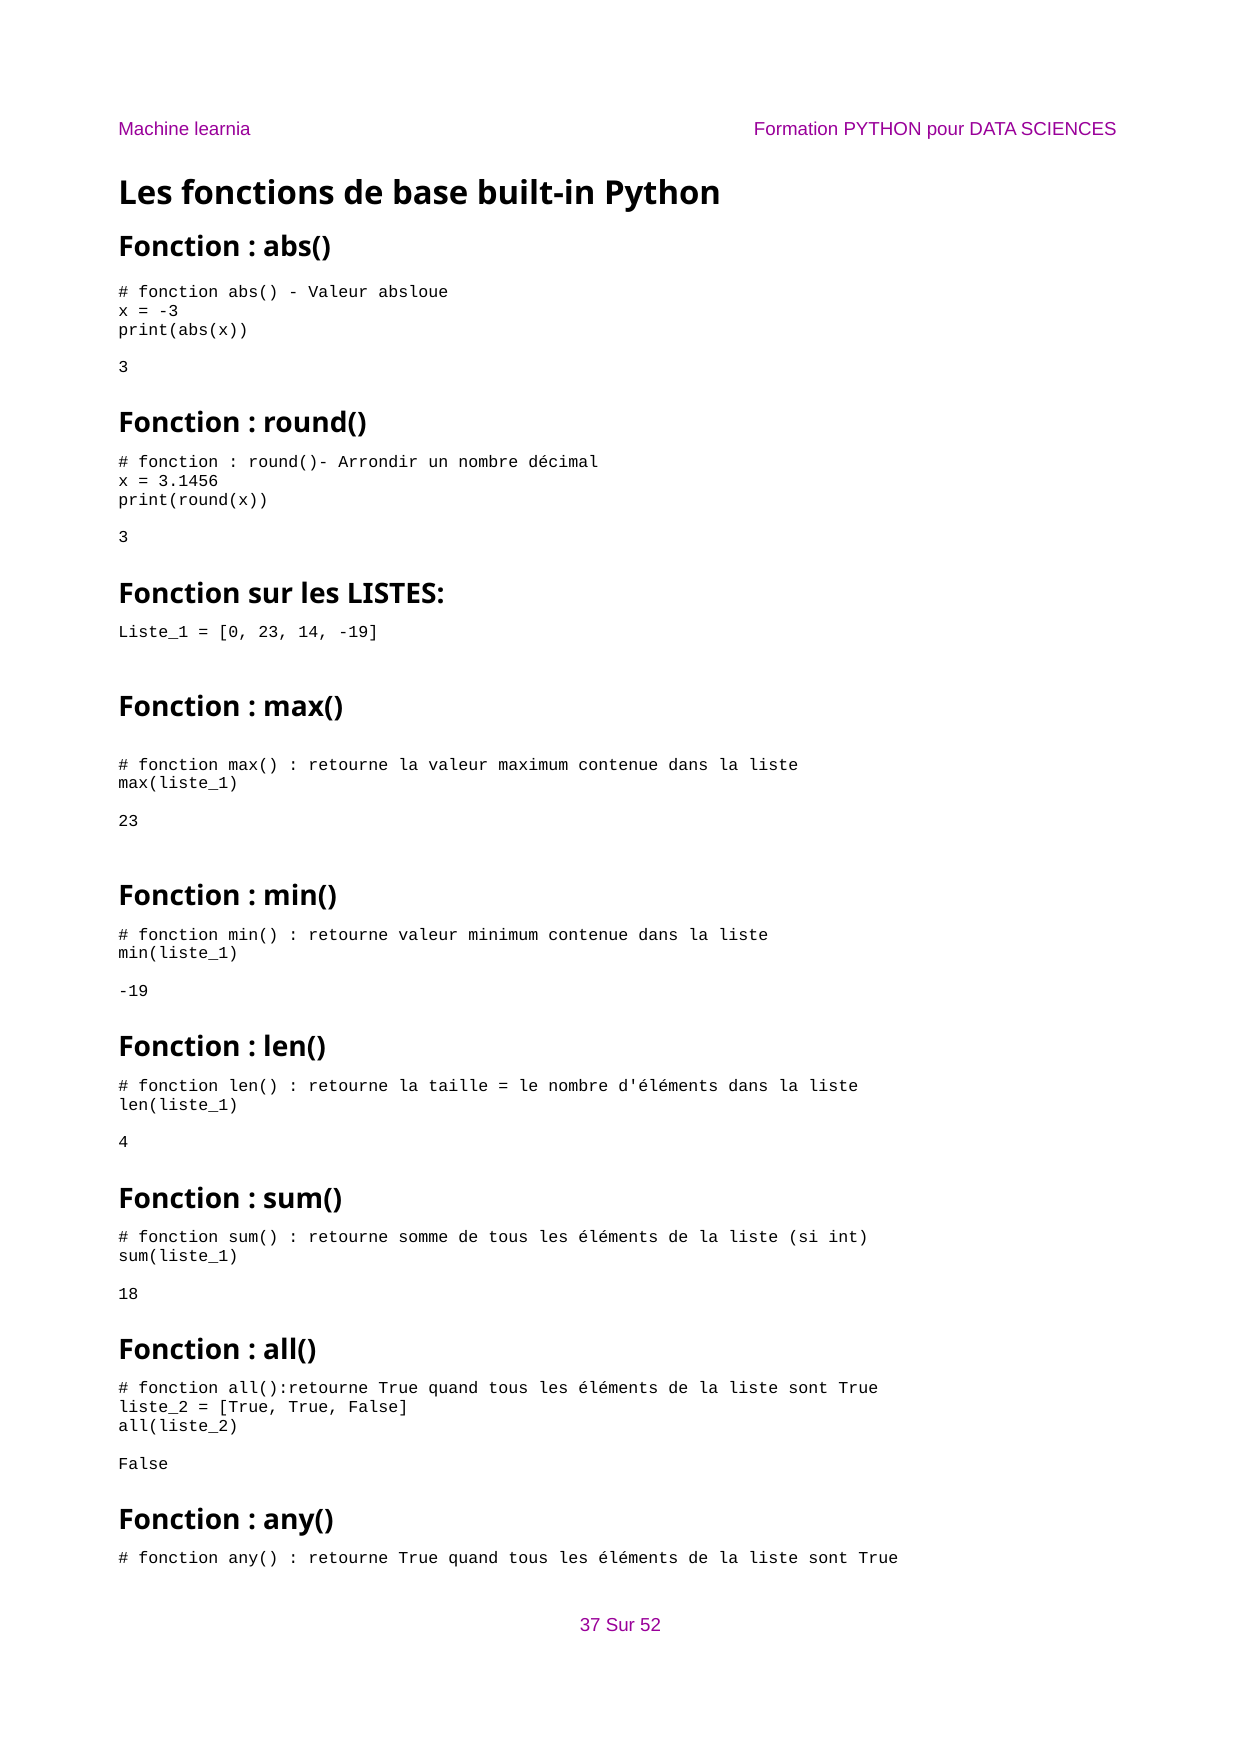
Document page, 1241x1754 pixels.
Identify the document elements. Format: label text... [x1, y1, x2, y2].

text sum(liste_1) [118, 1248, 1122, 1266]
text len(liste_1) [118, 1096, 1122, 1115]
text -19 [118, 983, 1122, 1002]
subtitle Fonction : len() [118, 1027, 1122, 1065]
text min(liste_1) [118, 945, 1122, 964]
text 18 [118, 1285, 1122, 1304]
text max(liste_1) [118, 775, 1122, 794]
text # fonction max() : retourne la valeur maximum contenue dans la liste [118, 756, 1122, 775]
text Liste_1 = [0, 23, 14, -19] [118, 624, 1122, 643]
text print(round(x)) [118, 491, 1122, 510]
text False [118, 1455, 1122, 1474]
text x = 3.1456 [118, 472, 1122, 491]
text 3 [118, 359, 1122, 378]
subtitle Fonction : all() [118, 1329, 1122, 1367]
subtitle Fonction : any() [118, 1499, 1122, 1538]
subtitle Fonction : round() [118, 403, 1122, 441]
text # fonction min() : retourne valeur minimum contenue dans la liste [118, 926, 1122, 945]
text liste_2 = [True, True, False] [118, 1399, 1122, 1418]
text # fonction len() : retourne la taille = le nombre d'éléments dans la liste [118, 1077, 1122, 1096]
subtitle Fonction sur les LISTES: [118, 573, 1122, 611]
text # fonction all():retourne True quand tous les éléments de la liste sont True [118, 1380, 1122, 1399]
text print(abs(x)) [118, 321, 1122, 340]
text all(liste_2) [118, 1418, 1122, 1437]
text # fonction : round()- Arrondir un nombre décimal [118, 454, 1122, 472]
text 23 [118, 813, 1122, 832]
text x = -3 [118, 302, 1122, 321]
subtitle Les fonctions de base built-in Python [118, 169, 1122, 214]
text # fonction any() : retourne True quand tous les éléments de la liste sont True [118, 1550, 1122, 1569]
subtitle Fonction : abs() [118, 226, 1122, 265]
text 3 [118, 529, 1122, 548]
text # fonction abs() - Valeur absloue [118, 283, 1122, 302]
text # fonction sum() : retourne somme de tous les éléments de la liste (si int) [118, 1229, 1122, 1248]
subtitle Fonction : min() [118, 875, 1122, 914]
subtitle Fonction : max() [118, 686, 1122, 725]
subtitle Fonction : sum() [118, 1178, 1122, 1216]
text 4 [118, 1134, 1122, 1153]
